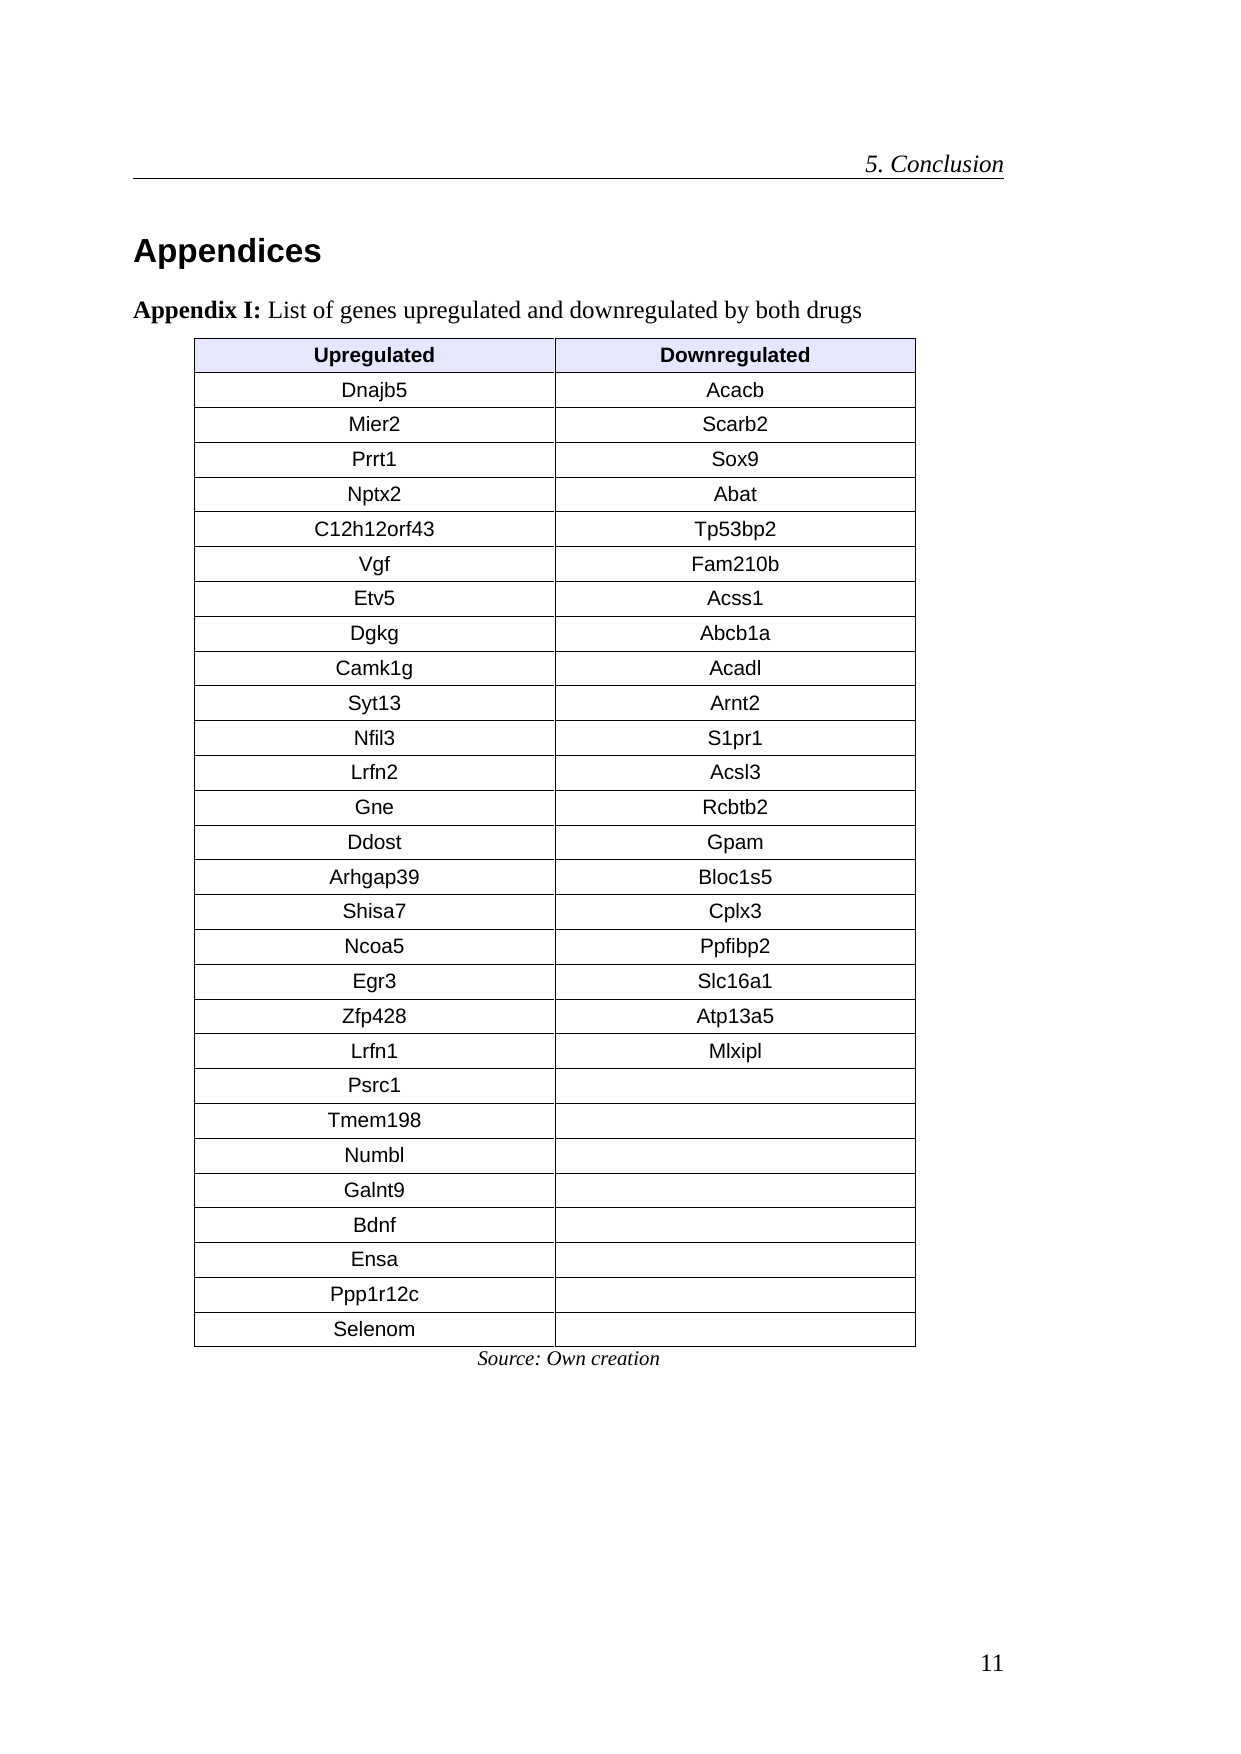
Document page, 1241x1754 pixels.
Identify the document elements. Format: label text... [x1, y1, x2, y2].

table_cell [556, 1104, 915, 1138]
table_cell Prrt1 [195, 443, 554, 477]
table_cell [556, 1278, 915, 1312]
table_cell Selenom [195, 1313, 554, 1346]
table_cell Atp13a5 [556, 1000, 915, 1033]
table_cell C12h12orf43 [195, 512, 554, 546]
table_cell [556, 1174, 915, 1207]
table_cell Ppp1r12c [195, 1278, 554, 1312]
table_cell Egr3 [195, 965, 554, 999]
table_cell Arhgap39 [195, 860, 554, 894]
table_cell Tmem198 [195, 1104, 554, 1138]
table_cell Scarb2 [556, 408, 915, 442]
table_cell Ppfibp2 [556, 930, 915, 964]
table_cell [556, 1139, 915, 1173]
table_cell Lrfn2 [195, 756, 554, 790]
table_cell Abcb1a [556, 617, 915, 651]
subtitle Appendix I: List of genes upregulated and downregulated by both drugs [133, 296, 1004, 324]
table_cell Ensa [195, 1243, 554, 1277]
table_header Downregulated [556, 339, 915, 372]
table_cell Ncoa5 [195, 930, 554, 964]
table_cell Numbl [195, 1139, 554, 1173]
table_cell Nptx2 [195, 478, 554, 511]
table_cell Acsl3 [556, 756, 915, 790]
table_cell [556, 1208, 915, 1242]
table_cell Sox9 [556, 443, 915, 477]
table_cell Etv5 [195, 582, 554, 616]
table_cell [556, 1069, 915, 1103]
table_cell Dgkg [195, 617, 554, 651]
table_header Upregulated [195, 339, 554, 372]
table_cell Bloc1s5 [556, 860, 915, 894]
table_cell Gpam [556, 826, 915, 859]
table_cell Abat [556, 478, 915, 511]
table_cell Gne [195, 791, 554, 825]
table_cell Fam210b [556, 547, 915, 581]
table_cell Acacb [556, 373, 915, 407]
table_cell Lrfn1 [195, 1034, 554, 1068]
table_cell Acadl [556, 652, 915, 685]
table_cell Nfil3 [195, 721, 554, 755]
table_cell Ddost [195, 826, 554, 859]
table_cell Galnt9 [195, 1174, 554, 1207]
table_cell Syt13 [195, 686, 554, 720]
table_cell Zfp428 [195, 1000, 554, 1033]
table_cell Slc16a1 [556, 965, 915, 999]
table_cell Mier2 [195, 408, 554, 442]
table_cell Tp53bp2 [556, 512, 915, 546]
table_cell S1pr1 [556, 721, 915, 755]
text Appendices [133, 232, 1004, 269]
table_cell [556, 1243, 915, 1277]
table_cell Mlxipl [556, 1034, 915, 1068]
text Source: Own creation [133, 1347, 1004, 1370]
table_cell Dnajb5 [195, 373, 554, 407]
table_cell Cplx3 [556, 895, 915, 929]
table_cell Rcbtb2 [556, 791, 915, 825]
table_cell Psrc1 [195, 1069, 554, 1103]
table_cell Acss1 [556, 582, 915, 616]
table_cell Arnt2 [556, 686, 915, 720]
table_cell [556, 1313, 915, 1346]
table_cell Bdnf [195, 1208, 554, 1242]
table_cell Camk1g [195, 652, 554, 685]
table_cell Shisa7 [195, 895, 554, 929]
table_cell Vgf [195, 547, 554, 581]
